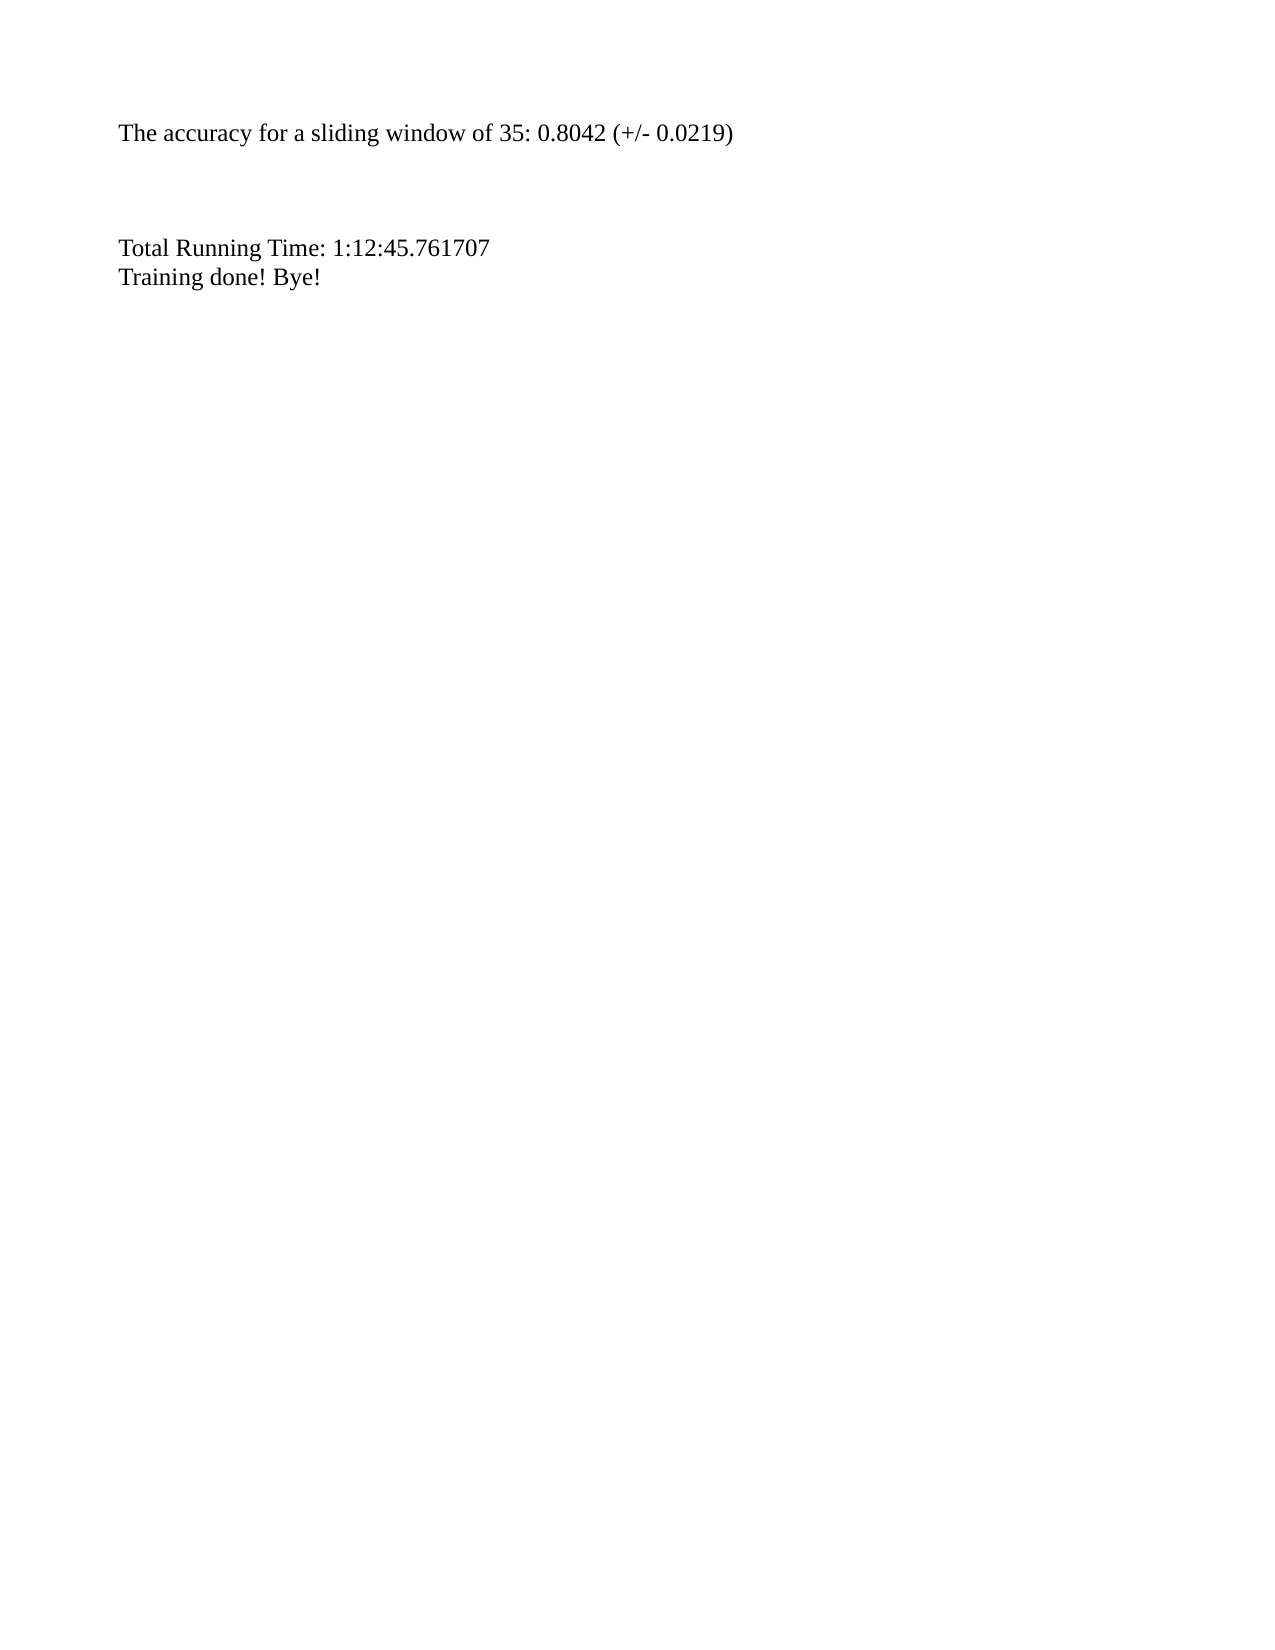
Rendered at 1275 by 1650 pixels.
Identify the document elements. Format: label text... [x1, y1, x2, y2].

text The accuracy for a sliding window of 35: 0.8042 (+/- 0.0219) [118, 118, 1157, 147]
text Training done! Bye! [118, 262, 1157, 291]
text Total Running Time: 1:12:45.761707 [118, 233, 1157, 262]
